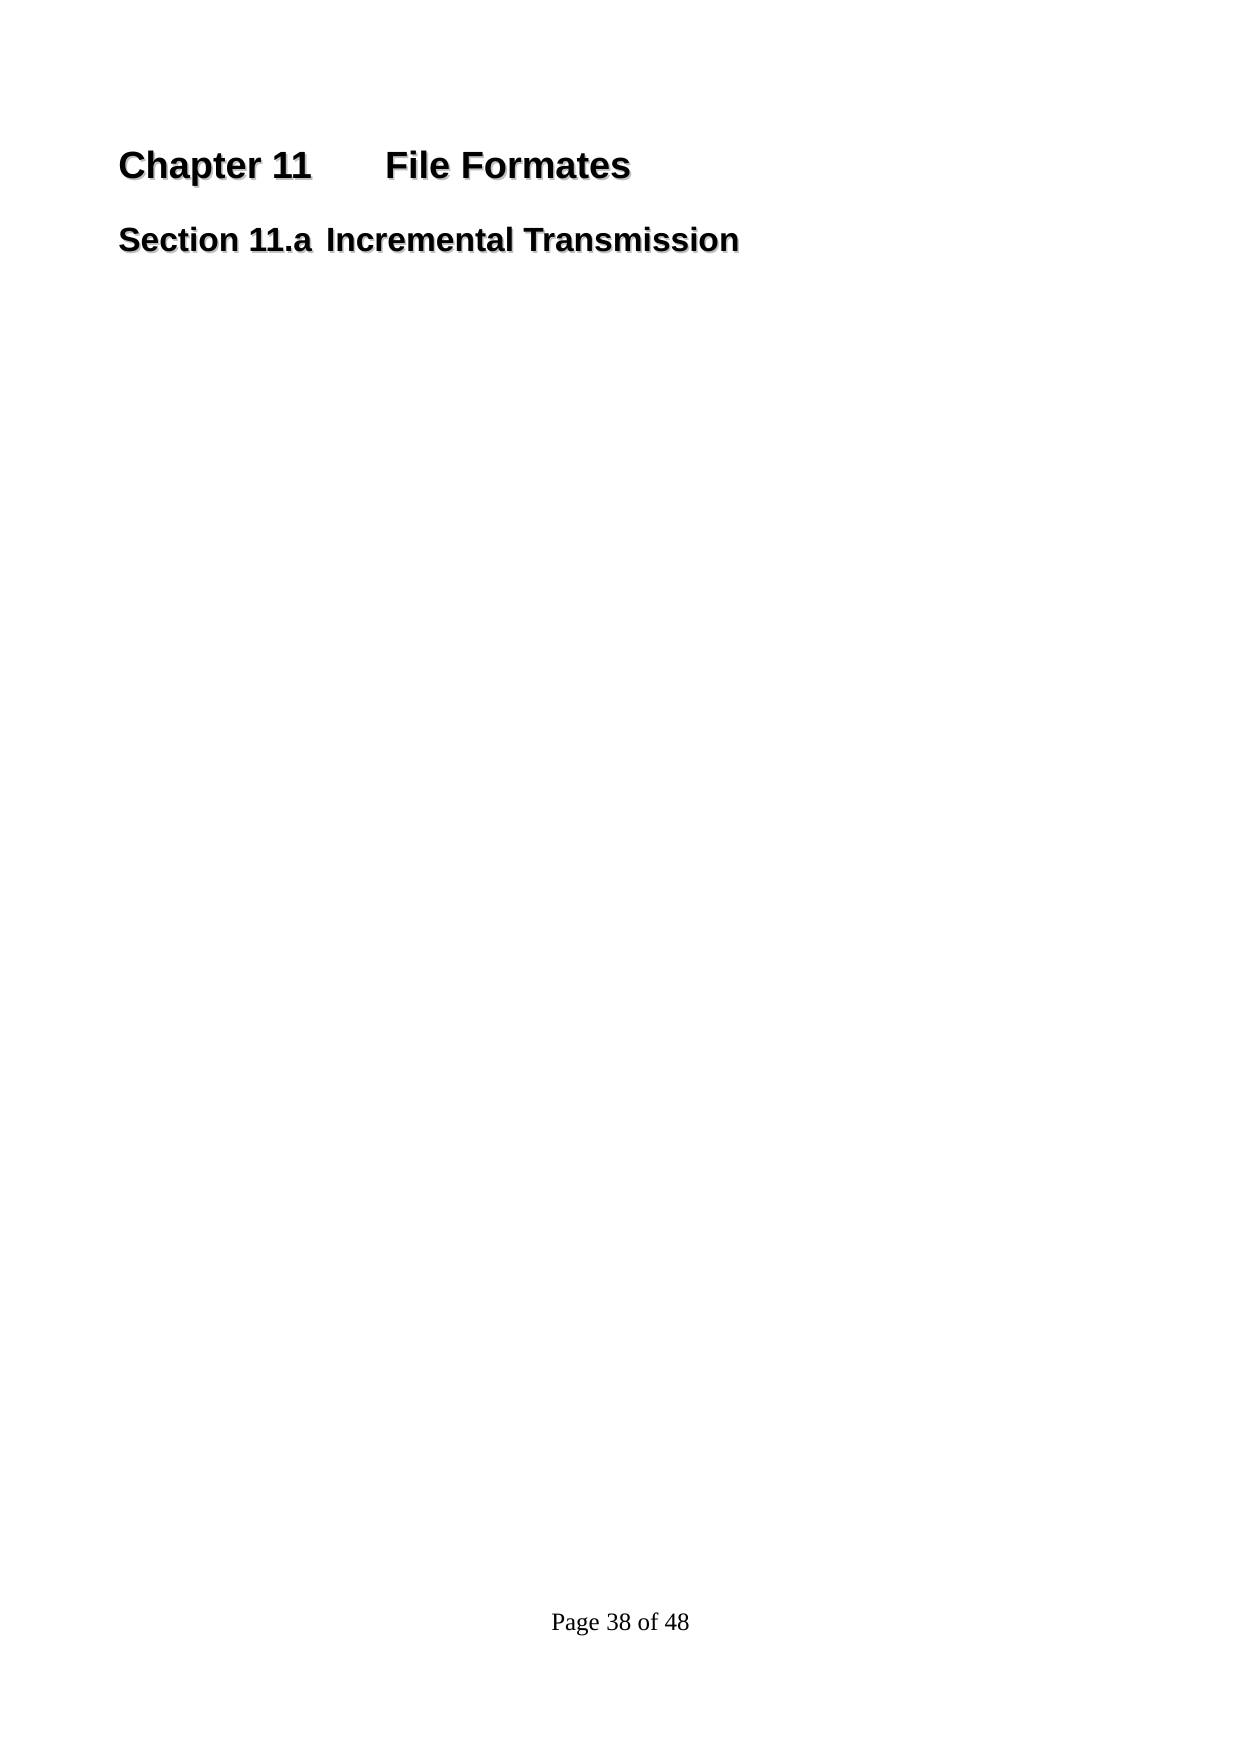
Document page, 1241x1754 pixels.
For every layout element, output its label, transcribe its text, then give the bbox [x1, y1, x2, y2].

subtitle File Formates [118, 143, 1122, 187]
subtitle Incremental Transmission [118, 220, 1122, 259]
